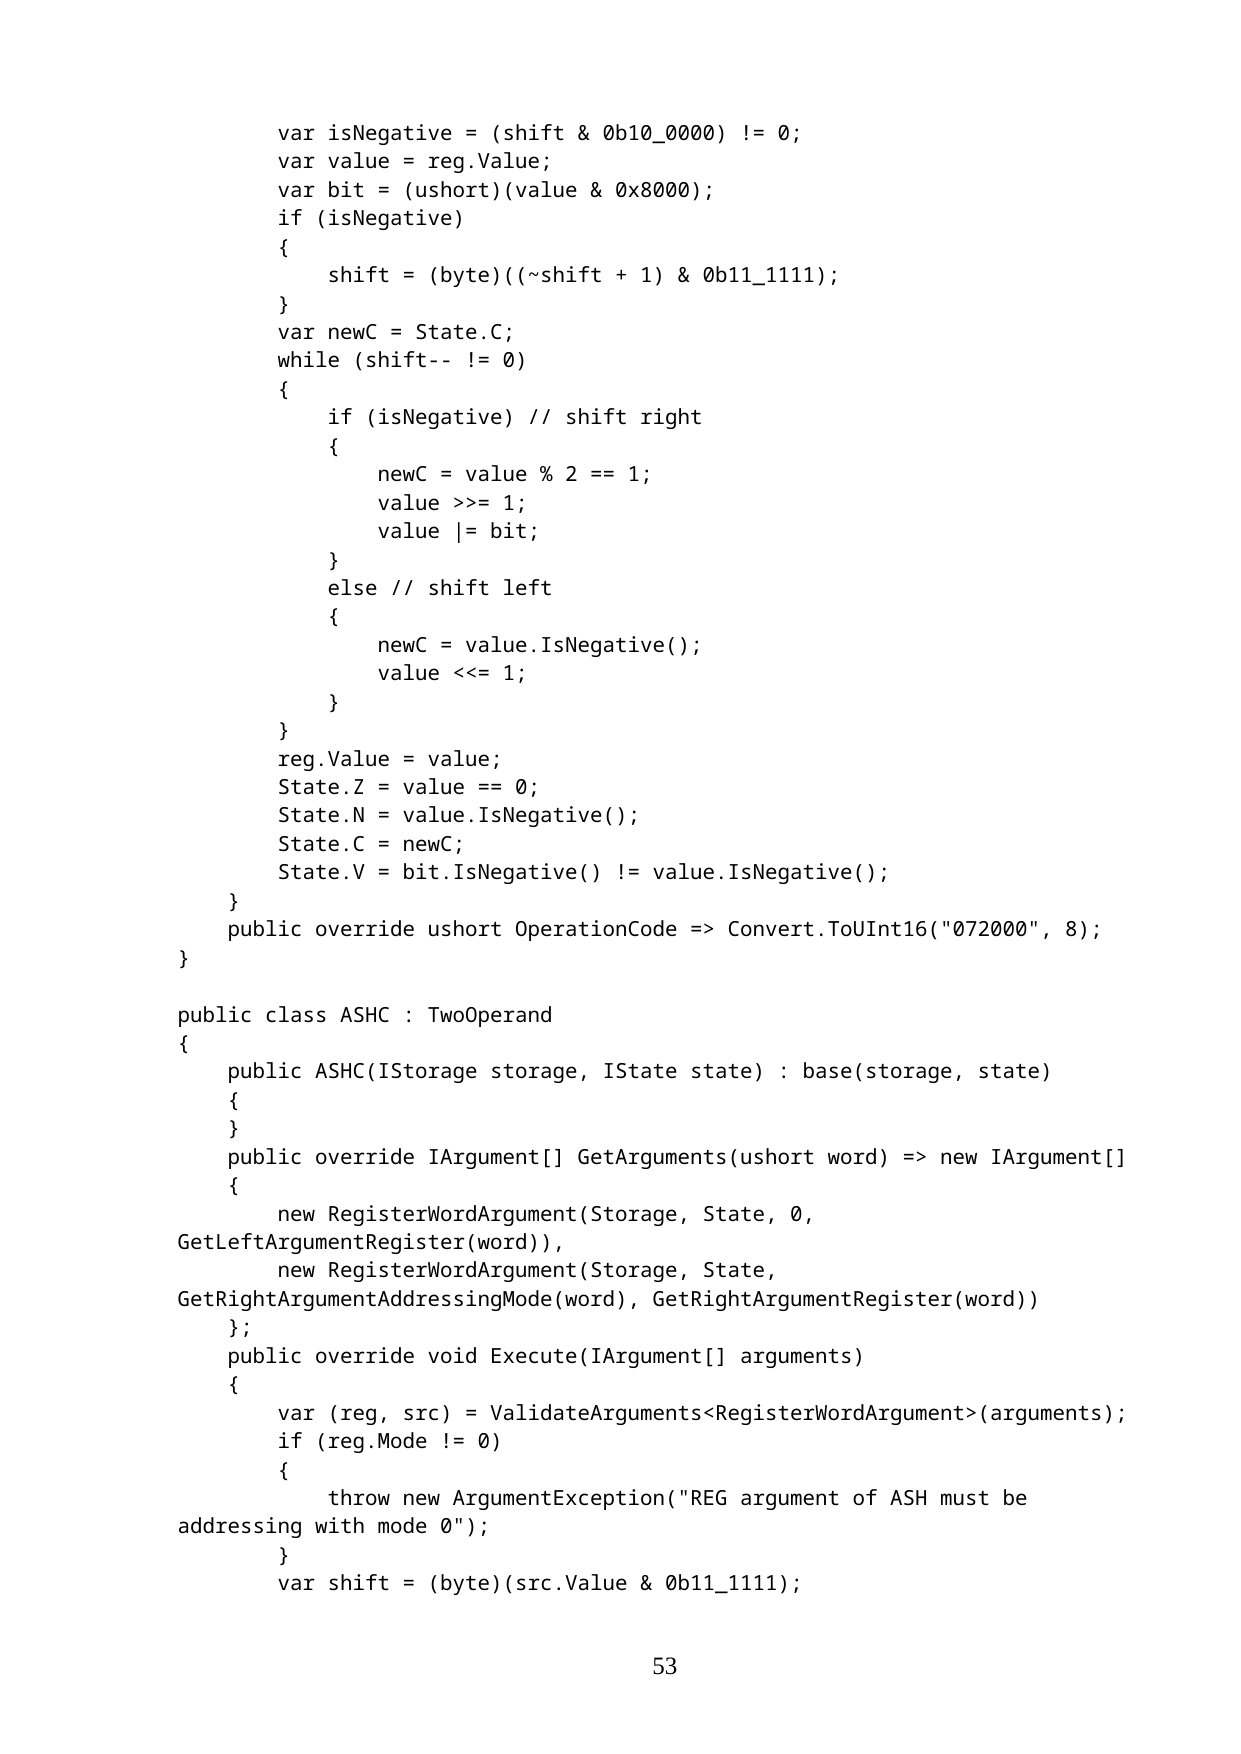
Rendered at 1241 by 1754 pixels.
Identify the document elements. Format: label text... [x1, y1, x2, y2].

table_header var isNegative = (shift & 0b10_0000) != 0; var value = reg.Value; var bit = (ushort)(value & 0x8000); if (isNegative) { shift = (byte)((~shift + 1) & 0b11_1111); } var newC = State.C; while (shift-- != 0) { if (isNegative) // shift right { newC = value % 2 == 1; value >>= 1; value |= bit; } else // shift left { newC = value.IsNegative(); value <<= 1; } } reg.Value = value; State.Z = value == 0; State.N = value.IsNegative(); State.C = newC; State.V = bit.IsNegative() != value.IsNegative(); } public override ushort OperationCode => Convert.ToUInt16("072000", 8); } public class ASHC : TwoOperand { public ASHC(IStorage storage, IState state) : base(storage, state) { } public override IArgument[] GetArguments(ushort word) => new IArgument[] { new RegisterWordArgument(Storage, State, 0, GetLeftArgumentRegister(word)), new RegisterWordArgument(Storage, State, GetRightArgumentAddressingMode(word), GetRightArgumentRegister(word)) }; public override void Execute(IArgument[] arguments) { var (reg, src) = ValidateArguments<RegisterWordArgument>(arguments); if (reg.Mode != 0) { throw new ArgumentException("REG argument of ASH must be addressing with mode 0"); } var shift = (byte)(src.Value & 0b11_1111); [177, 118, 1152, 1597]
